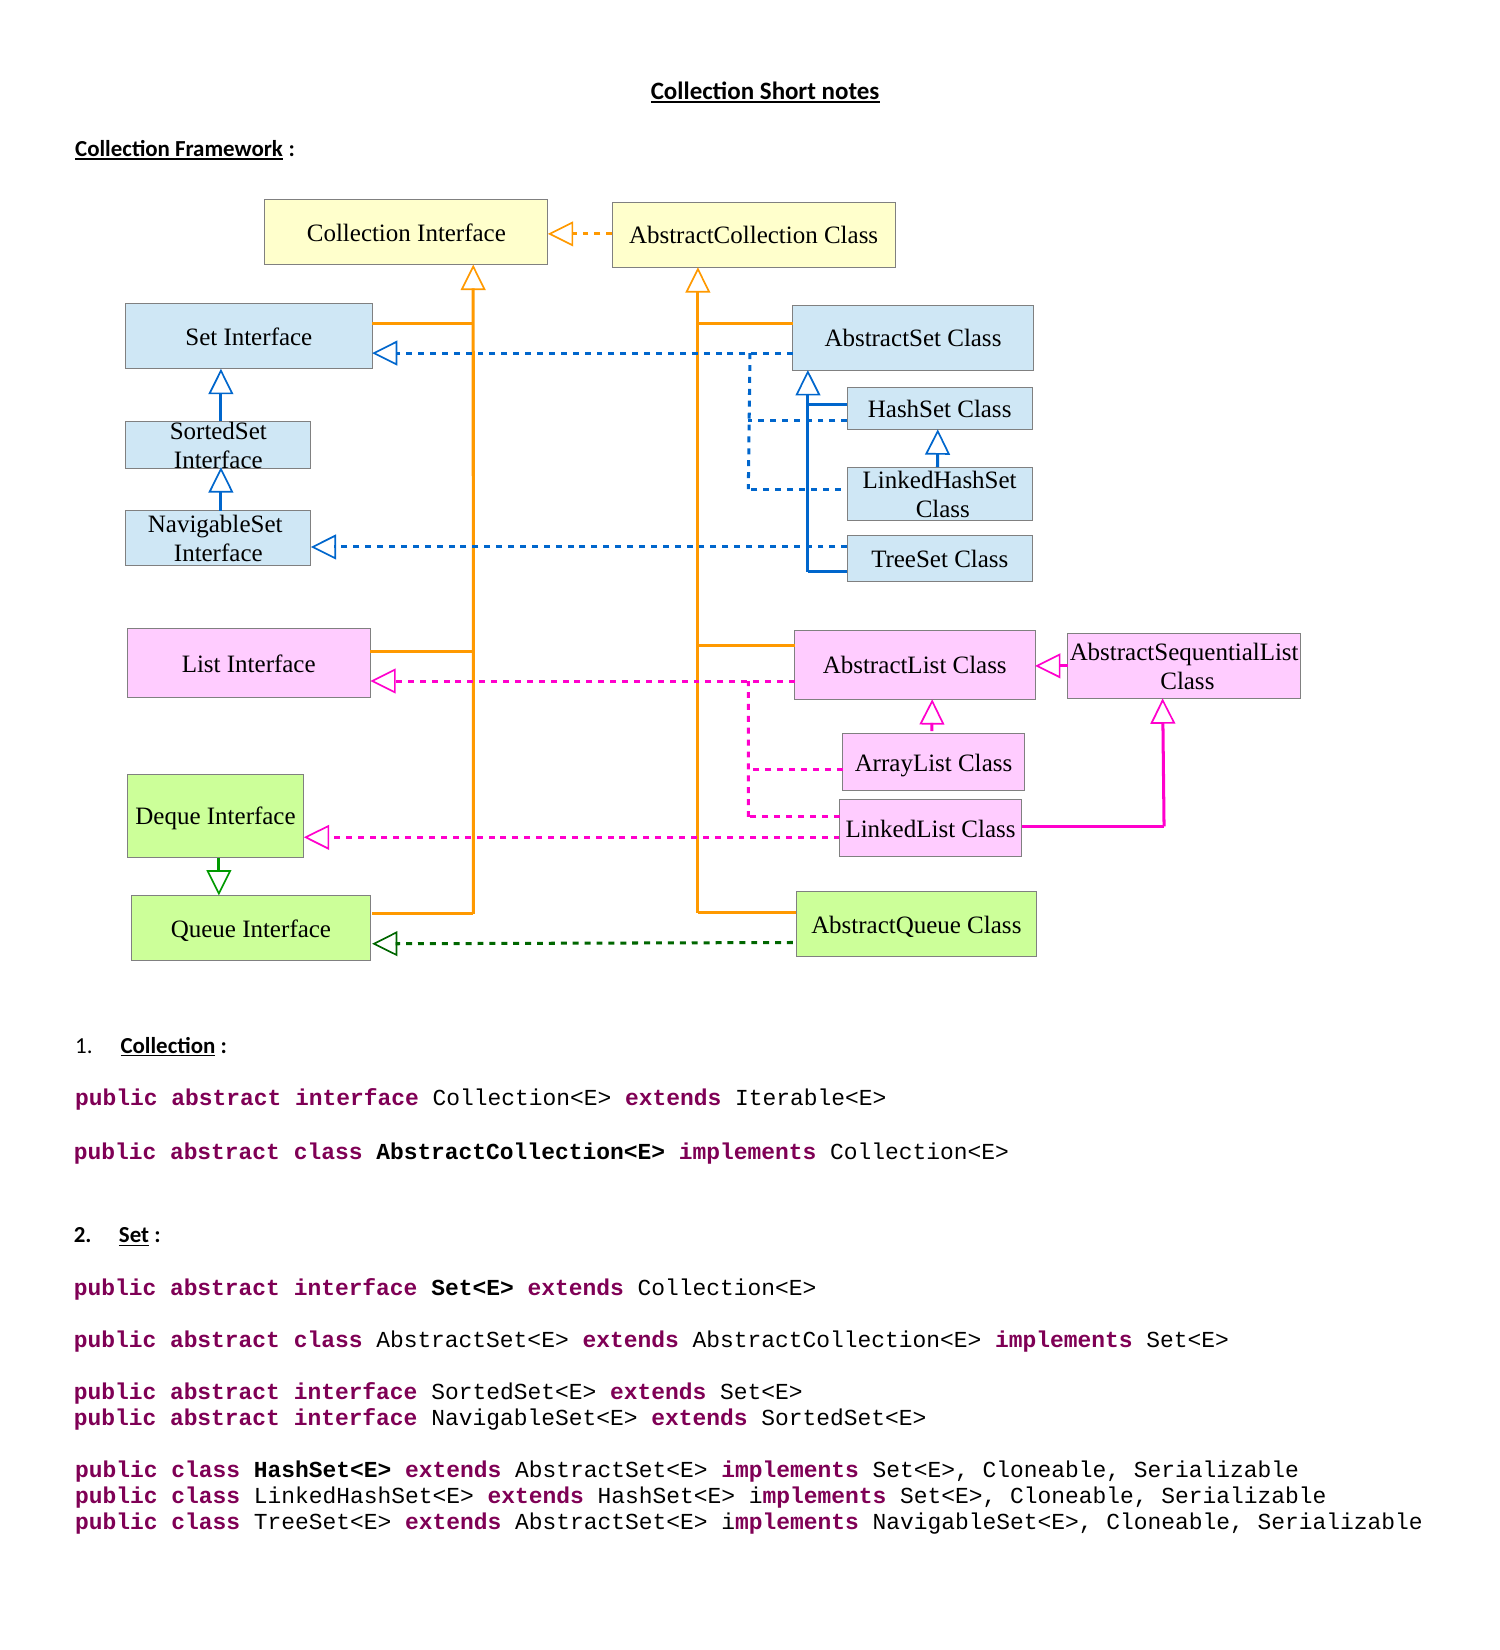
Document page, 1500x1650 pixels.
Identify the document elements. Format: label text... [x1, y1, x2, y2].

text public abstract interface SortedSet<E> extends Set<E> [73, 1380, 1455, 1406]
text public abstract interface NavigableSet<E> extends SortedSet<E> [73, 1406, 1455, 1432]
text public abstract interface Collection<E> extends Iterable<E> [75, 1087, 1455, 1113]
text public abstract interface Set<E> extends Collection<E> [73, 1277, 1455, 1303]
text public class TreeSet<E> extends AbstractSet<E> implements NavigableSet<E>, Cloneable, Serializable [75, 1510, 1455, 1536]
text public abstract class AbstractSet<E> extends AbstractCollection<E> implements Set<E> [73, 1328, 1455, 1354]
text Collection Framework : [75, 134, 1455, 162]
text Collection Short notes [75, 76, 1455, 106]
text public class HashSet<E> extends AbstractSet<E> implements Set<E>, Cloneable, Serializable [75, 1458, 1455, 1484]
text 1. Collection : [75, 1031, 1455, 1059]
list 2. Set : [73, 1221, 1455, 1249]
list public abstract class AbstractCollection<E> implements Collection<E> [73, 1141, 1455, 1167]
text public class LinkedHashSet<E> extends HashSet<E> implements Set<E>, Cloneable, Serializable [75, 1484, 1455, 1510]
